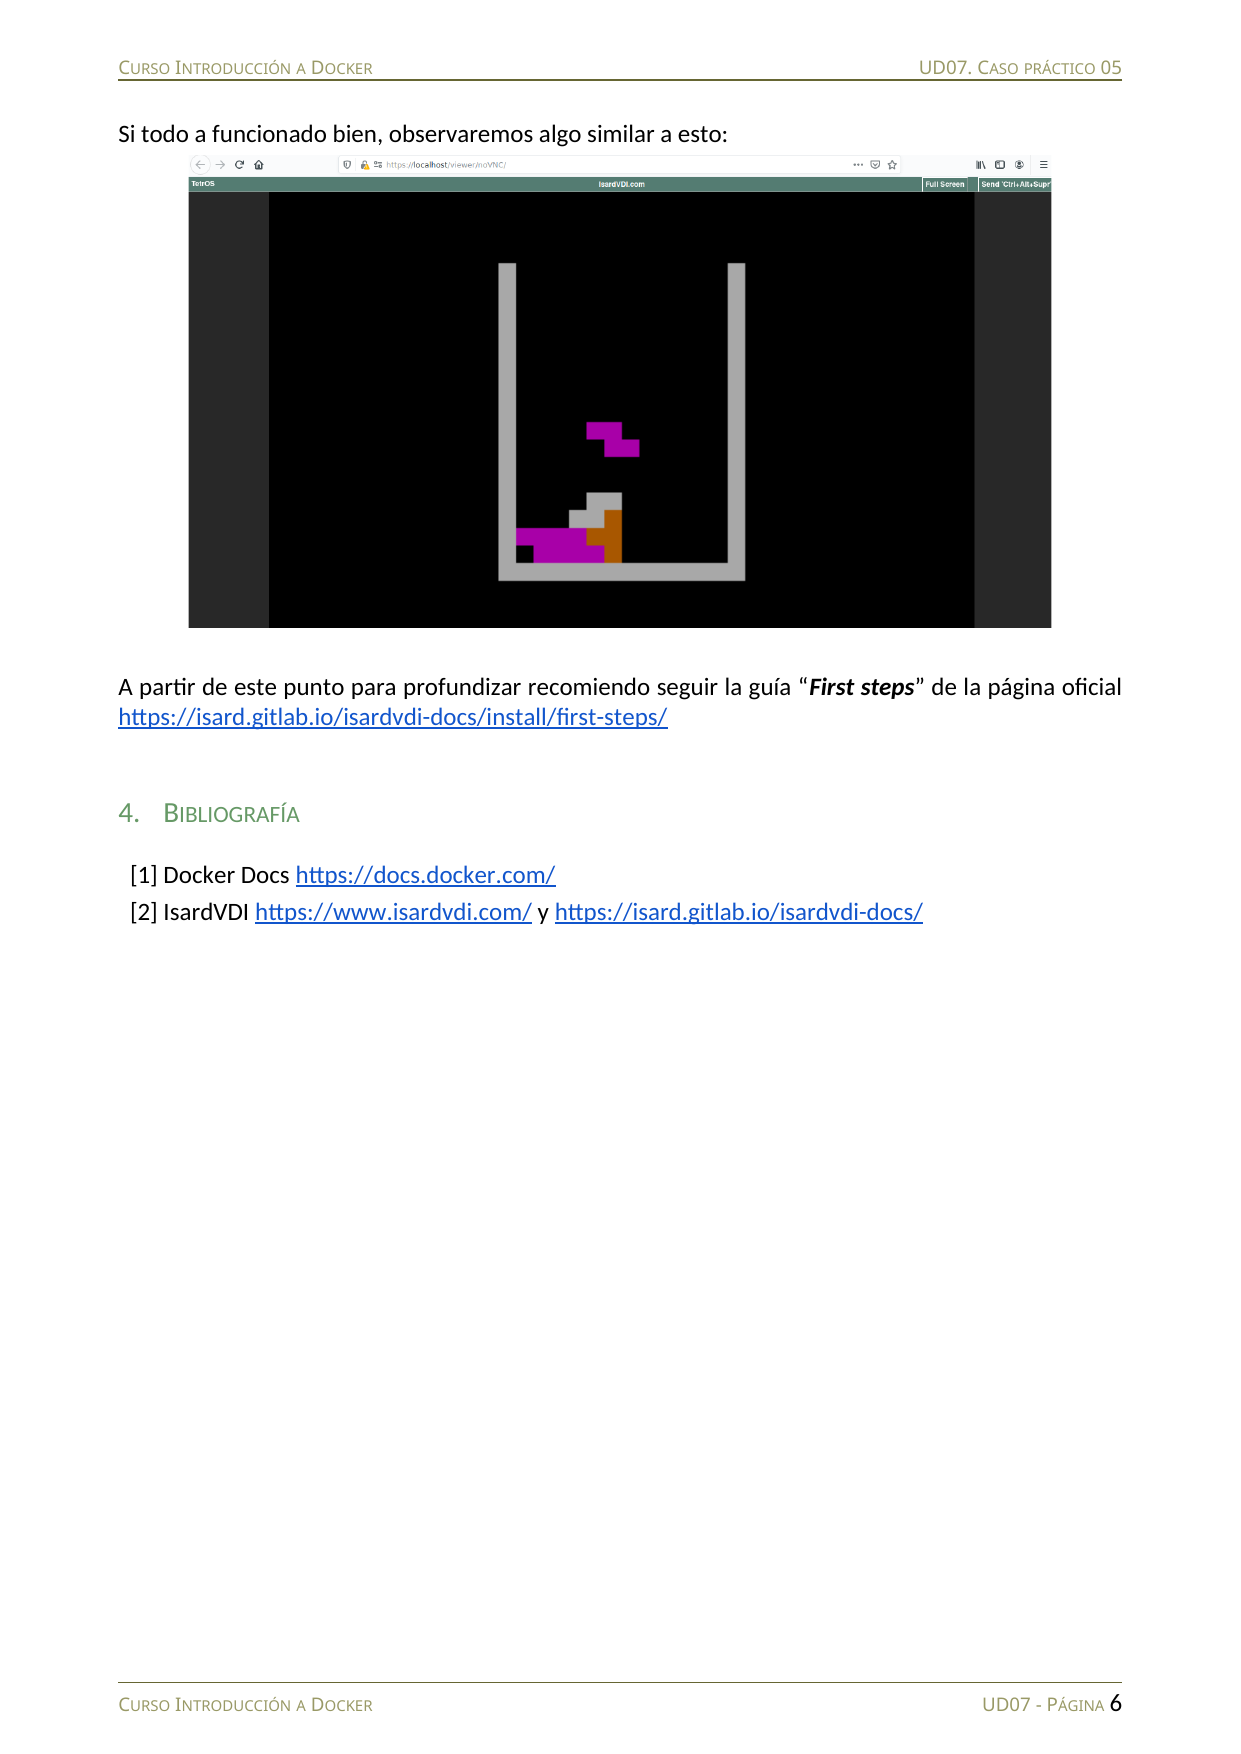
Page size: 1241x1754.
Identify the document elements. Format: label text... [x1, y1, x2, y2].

text [2] IsardVDI https://www.isardvdi.com/ y https://isard.gitlab.io/isardvdi-docs/ [118, 896, 1122, 927]
subtitle Bibliografía [118, 794, 1122, 829]
text [1] Docker Docs https://docs.docker.com/ [118, 859, 1122, 890]
picture [188, 155, 1052, 628]
text A partir de este punto para profundizar recomiendo seguir la guía “First steps” de la página oficial https://isard.gitlab.io/isardvdi-docs/install/first-steps/ [118, 671, 1122, 732]
text Si todo a funcionado bien, observaremos algo similar a esto: [118, 118, 1122, 148]
